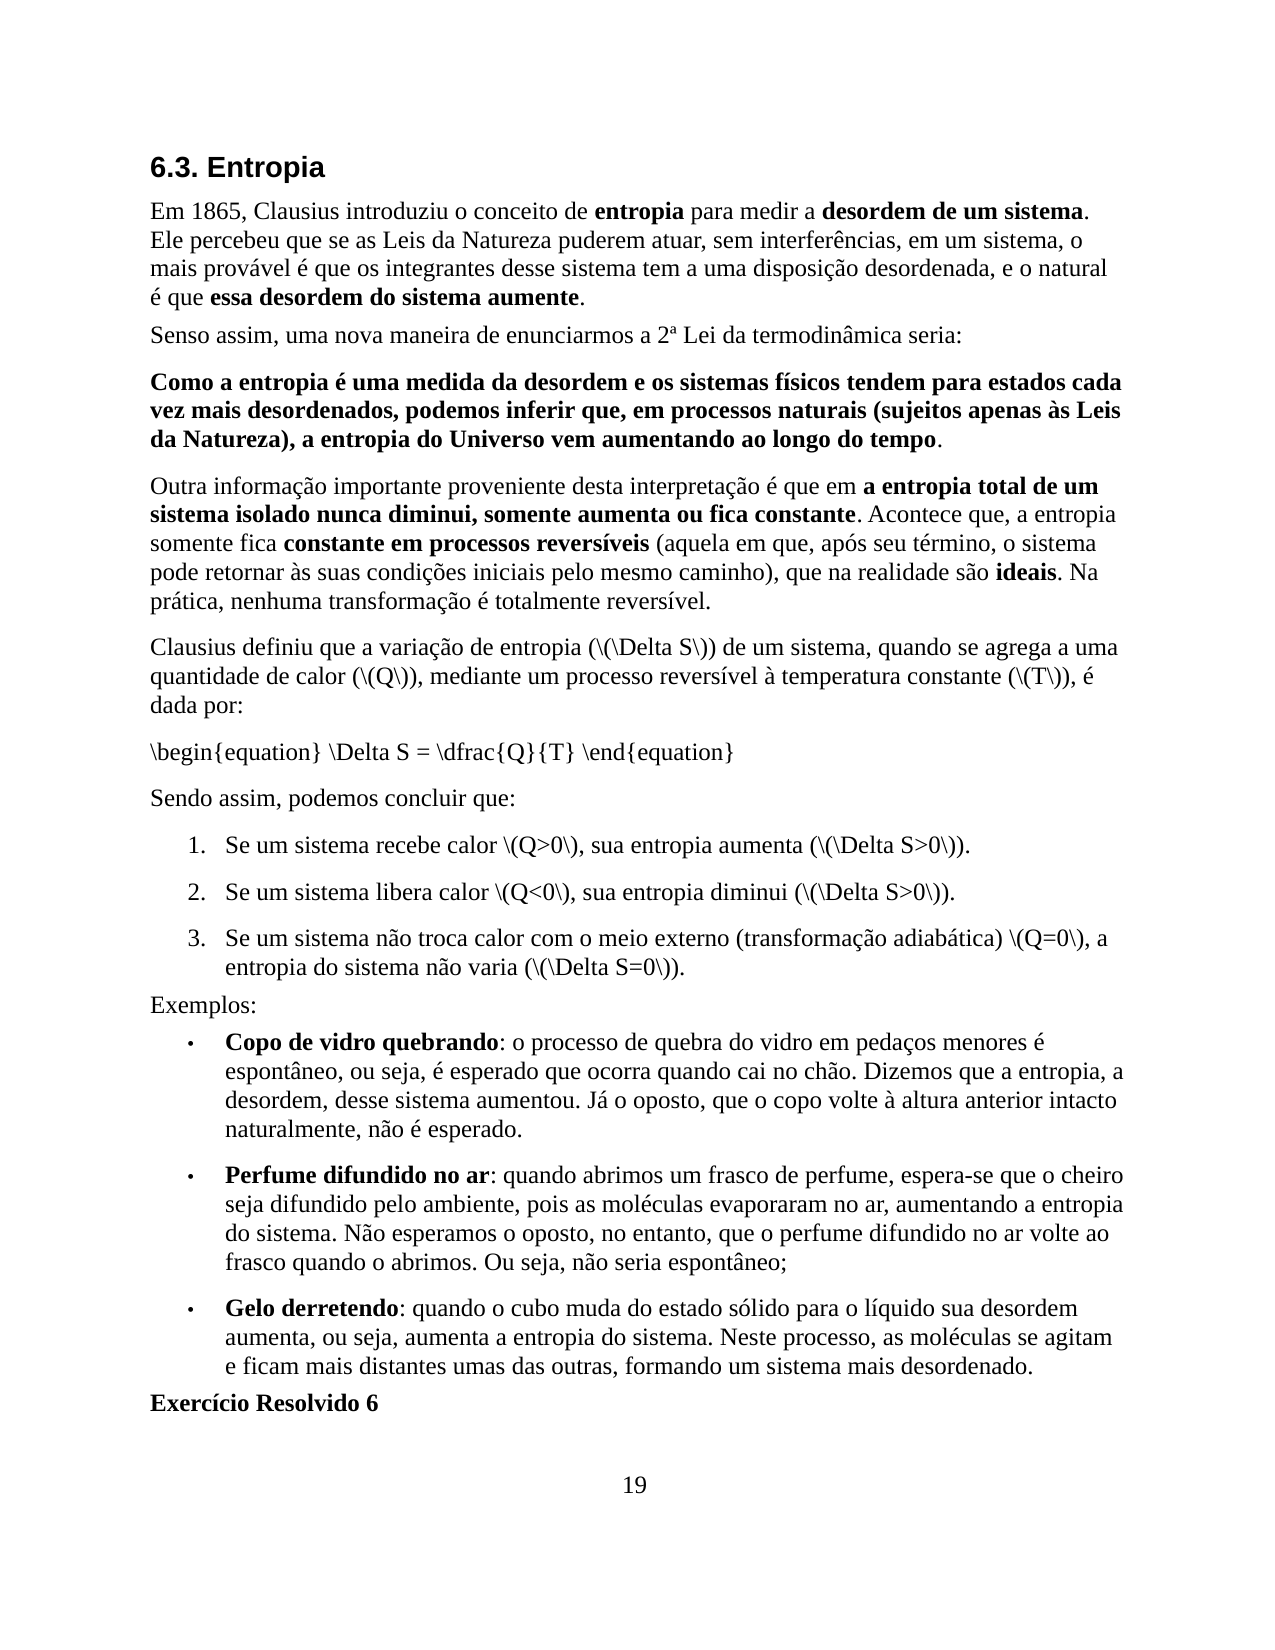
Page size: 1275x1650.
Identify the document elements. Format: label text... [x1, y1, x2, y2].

text Sendo assim, podemos concluir que: [150, 783, 1125, 812]
text Exercício Resolvido 6 [150, 1388, 1125, 1417]
subtitle 6.3. Entropia [150, 150, 1125, 183]
list Se um sistema recebe calor \(Q>0\), sua entropia aumenta (\(\Delta S>0\)). [187, 830, 1125, 859]
text Como a entropia é uma medida da desordem e os sistemas físicos tendem para estados cada vez mais desordenados, podemos inferir que, em processos naturais (sujeitos apenas às Leis da Natureza), a entropia do Universo vem aumentando ao longo do tempo. [150, 367, 1125, 453]
text Senso assim, uma nova maneira de enunciarmos a 2ª Lei da termodinâmica seria: [150, 320, 1125, 349]
text Exemplos: [150, 990, 1125, 1018]
list Gelo derretendo: quando o cubo muda do estado sólido para o líquido sua desordem aumenta, ou seja, aumenta a entropia do sistema. Neste processo, as moléculas se agitam e ficam mais distantes umas das outras, formando um sistema mais desordenado. [187, 1293, 1125, 1379]
text Em 1865, Clausius introduziu o conceito de entropia para medir a desordem de um sistema. Ele percebeu que se as Leis da Natureza puderem atuar, sem interferências, em um sistema, o mais provável é que os integrantes desse sistema tem a uma disposição desordenada, e o natural é que essa desordem do sistema aumente. [150, 196, 1125, 311]
text Outra informação importante proveniente desta interpretação é que em a entropia total de um sistema isolado nunca diminui, somente aumenta ou fica constante. Acontece que, a entropia somente fica constante em processos reversíveis (aquela em que, após seu término, o sistema pode retornar às suas condições iniciais pelo mesmo caminho), que na realidade são ideais. Na prática, nenhuma transformação é totalmente reversível. [150, 471, 1125, 614]
text Clausius definiu que a variação de entropia (\(\Delta S\)) de um sistema, quando se agrega a uma quantidade de calor (\(Q\)), mediante um processo reversível à temperatura constante (\(T\)), é dada por: [150, 632, 1125, 719]
text \begin{equation} \Delta S = \dfrac{Q}{T} \end{equation} [150, 737, 1125, 765]
list Se um sistema não troca calor com o meio externo (transformação adiabática) \(Q=0\), a entropia do sistema não varia (\(\Delta S=0\)). [187, 923, 1125, 981]
list Perfume difundido no ar: quando abrimos um frasco de perfume, espera-se que o cheiro seja difundido pelo ambiente, pois as moléculas evaporaram no ar, aumentando a entropia do sistema. Não esperamos o oposto, no entanto, que o perfume difundido no ar volte ao frasco quando o abrimos. Ou seja, não seria espontâneo; [187, 1160, 1125, 1275]
list Copo de vidro quebrando: o processo de quebra do vidro em pedaços menores é espontâneo, ou seja, é esperado que ocorra quando cai no chão. Dizemos que a entropia, a desordem, desse sistema aumentou. Já o oposto, que o copo volte à altura anterior intacto naturalmente, não é esperado. [187, 1027, 1125, 1142]
list Se um sistema libera calor \(Q<0\), sua entropia diminui (\(\Delta S>0\)). [187, 877, 1125, 905]
